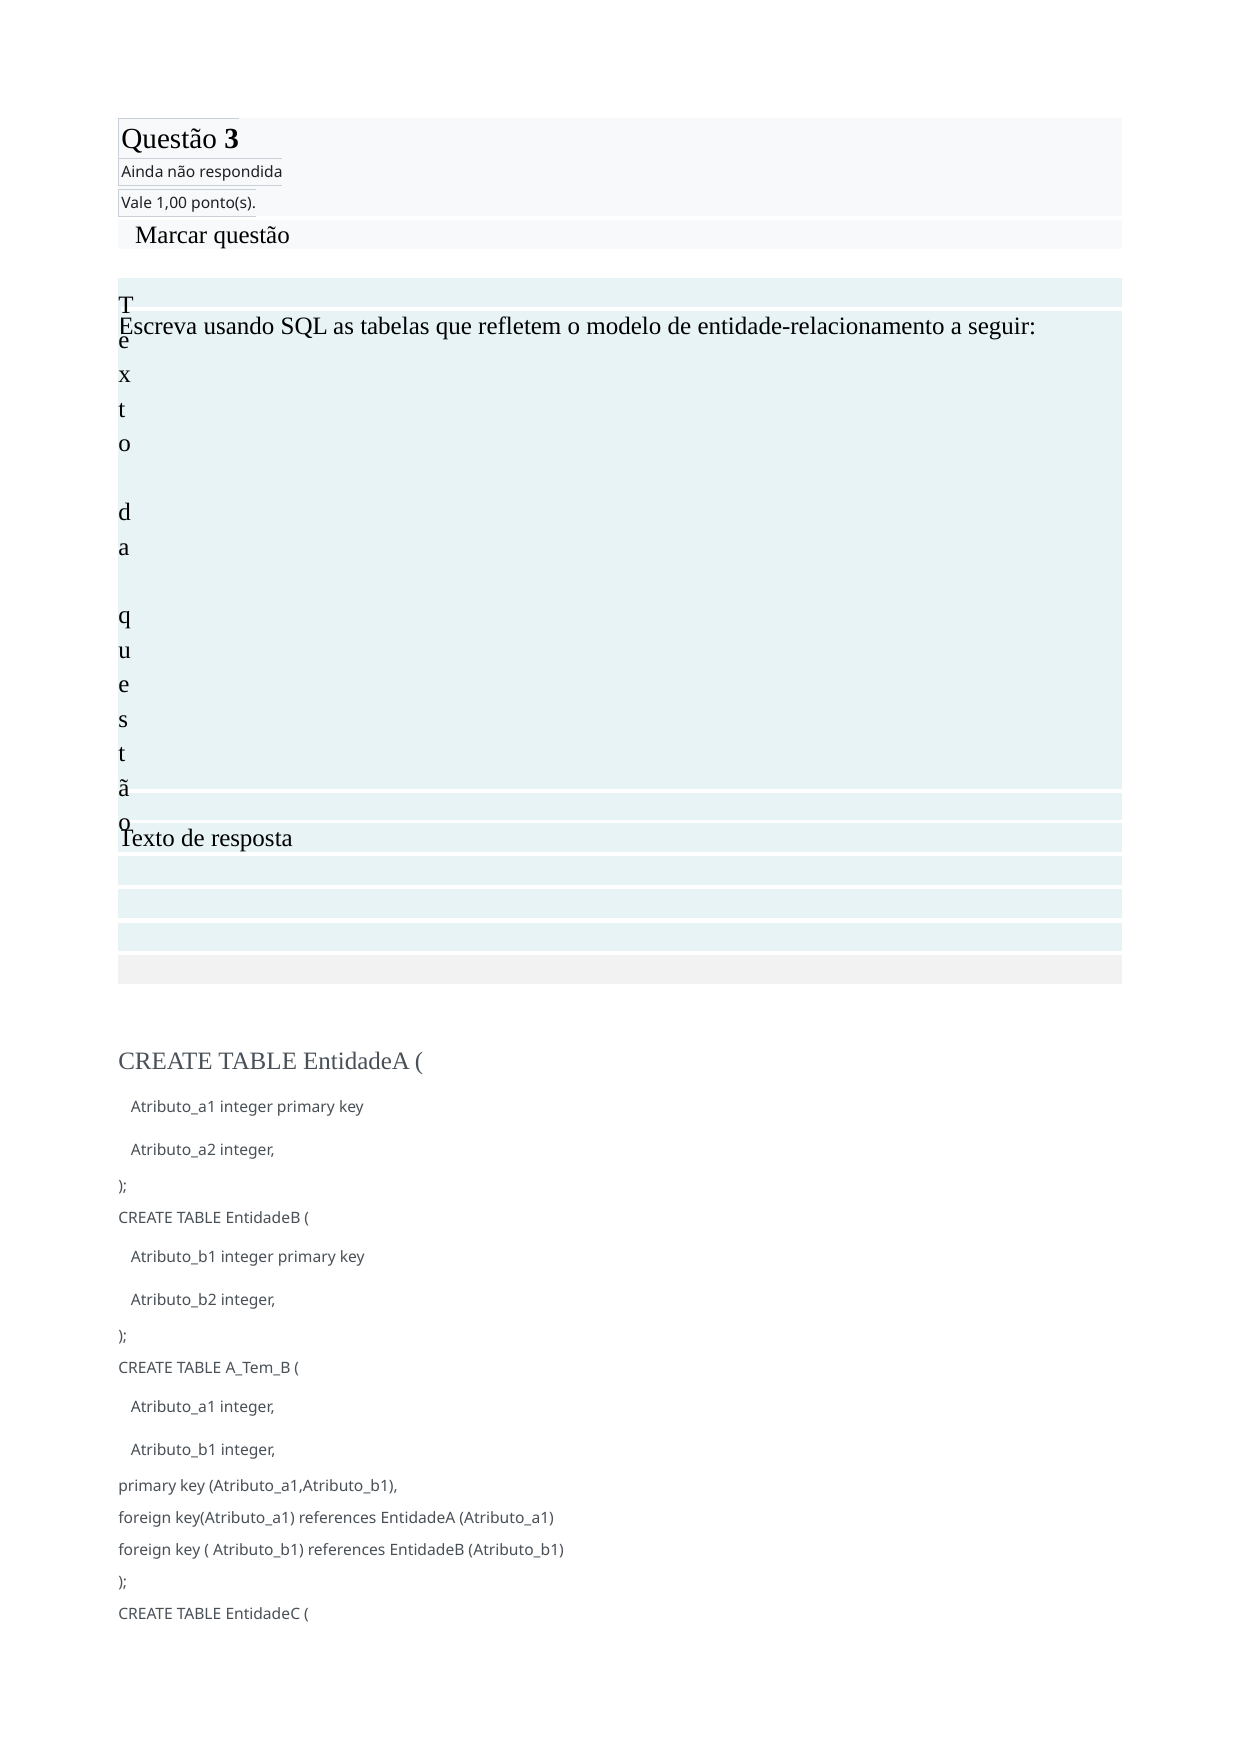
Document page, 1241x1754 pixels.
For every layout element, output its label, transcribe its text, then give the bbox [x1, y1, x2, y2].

text Atributo_b1 integer primary key [118, 1239, 1122, 1268]
text ); [118, 1571, 1122, 1592]
text CREATE TABLE EntidadeC ( [118, 1603, 1122, 1624]
text ); [118, 1325, 1122, 1346]
text Atributo_a1 integer, [118, 1389, 1122, 1418]
text Atributo_a1 integer primary key [118, 1089, 1122, 1118]
text ); [118, 1175, 1122, 1196]
text foreign key(Atributo_a1) references EntidadeA (Atributo_a1) [118, 1507, 1122, 1528]
text Atributo_b1 integer, [118, 1432, 1122, 1461]
text CREATE TABLE EntidadeB ( [118, 1207, 1122, 1228]
text foreign key ( Atributo_b1) references EntidadeB (Atributo_b1) [118, 1539, 1122, 1560]
text primary key (Atributo_a1,Atributo_b1), [118, 1475, 1122, 1496]
text Ainda não respondida [119, 158, 1122, 185]
text Atributo_a2 integer, [118, 1132, 1122, 1161]
text Texto de resposta [118, 823, 1122, 852]
text Atributo_b2 integer, [118, 1282, 1122, 1311]
text Marcar questão [118, 220, 1122, 249]
text Vale 1,00 ponto(s). [119, 189, 1122, 216]
text Escreva usando SQL as tabelas que refletem o modelo de entidade-relacionamento a seguir: [121, 311, 1122, 339]
text CREATE TABLE A_Tem_B ( [118, 1357, 1122, 1378]
subtitle Questão 3 [119, 118, 1122, 158]
text CREATE TABLE EntidadeA ( [118, 1046, 1122, 1074]
